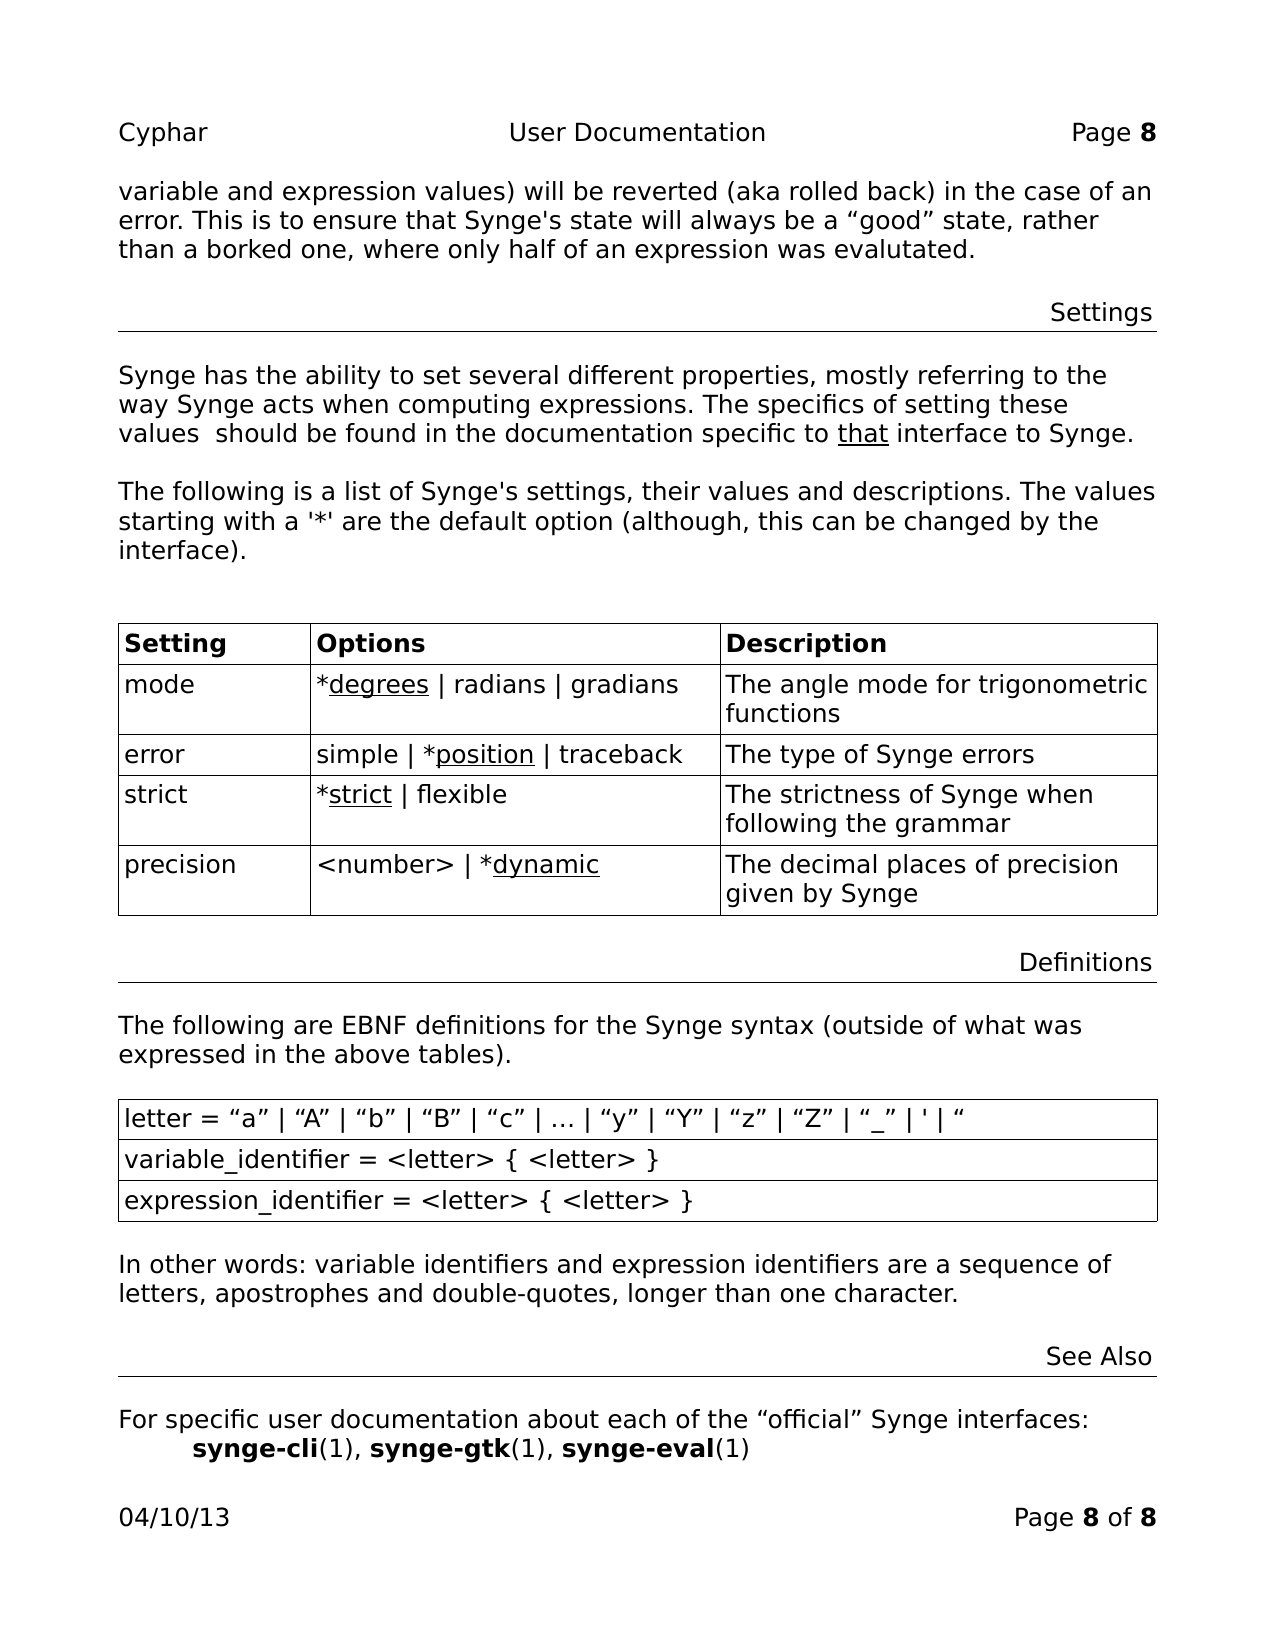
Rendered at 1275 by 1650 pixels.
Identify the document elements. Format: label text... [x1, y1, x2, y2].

text Synge has the ability to set several different properties, mostly referring to the way Synge acts when computing expressions. The specifics of setting these values should be found in the documentation specific to that interface to Synge. [118, 361, 1157, 448]
table_cell The decimal places of precision given by Synge [721, 846, 1157, 914]
table_cell expression_identifier = <letter> { <letter> } [119, 1181, 1157, 1221]
table_header letter = “a” | “A” | “b” | “B” | “c” | … | “y” | “Y” | “z” | “Z” | “_” | ' | “ [119, 1100, 1157, 1139]
text The following is a list of Synge's settings, their values and descriptions. The values starting with a '*' are the default option (although, this can be changed by the interface). [118, 477, 1157, 594]
text The following are EBNF definitions for the Synge syntax (outside of what was expressed in the above tables). [118, 1011, 1157, 1069]
table_cell The type of Synge errors [721, 735, 1157, 775]
table_header Options [311, 624, 720, 664]
text synge-cli(1), synge-gtk(1), synge-eval(1) [118, 1434, 1157, 1463]
table_cell strict [119, 776, 310, 844]
table_header Description [721, 624, 1157, 664]
table_cell The angle mode for trigonometric functions [721, 665, 1157, 734]
text variable and expression values) will be reverted (aka rolled back) in the case of an error. This is to ensure that Synge's state will always be a “good” state, rather than a borked one, where only half of an expression was evalutated. [118, 177, 1157, 264]
text Settings [118, 293, 1157, 331]
table_cell precision [119, 846, 310, 914]
table_cell *degrees | radians | gradians [311, 665, 720, 734]
text See Also [118, 1338, 1157, 1376]
table_cell mode [119, 665, 310, 734]
table_cell simple | *position | traceback [311, 735, 720, 775]
table_cell error [119, 735, 310, 775]
table_header Setting [119, 624, 310, 664]
table_cell <number> | *dynamic [311, 846, 720, 914]
table_cell variable_identifier = <letter> { <letter> } [119, 1140, 1157, 1180]
table_cell *strict | flexible [311, 776, 720, 844]
text Definitions [118, 944, 1157, 982]
table_cell The strictness of Synge when following the grammar [721, 776, 1157, 844]
text In other words: variable identifiers and expression identifiers are a sequence of letters, apostrophes and double-quotes, longer than one character. [118, 1250, 1157, 1308]
text For specific user documentation about each of the “official” Synge interfaces: [118, 1405, 1157, 1434]
